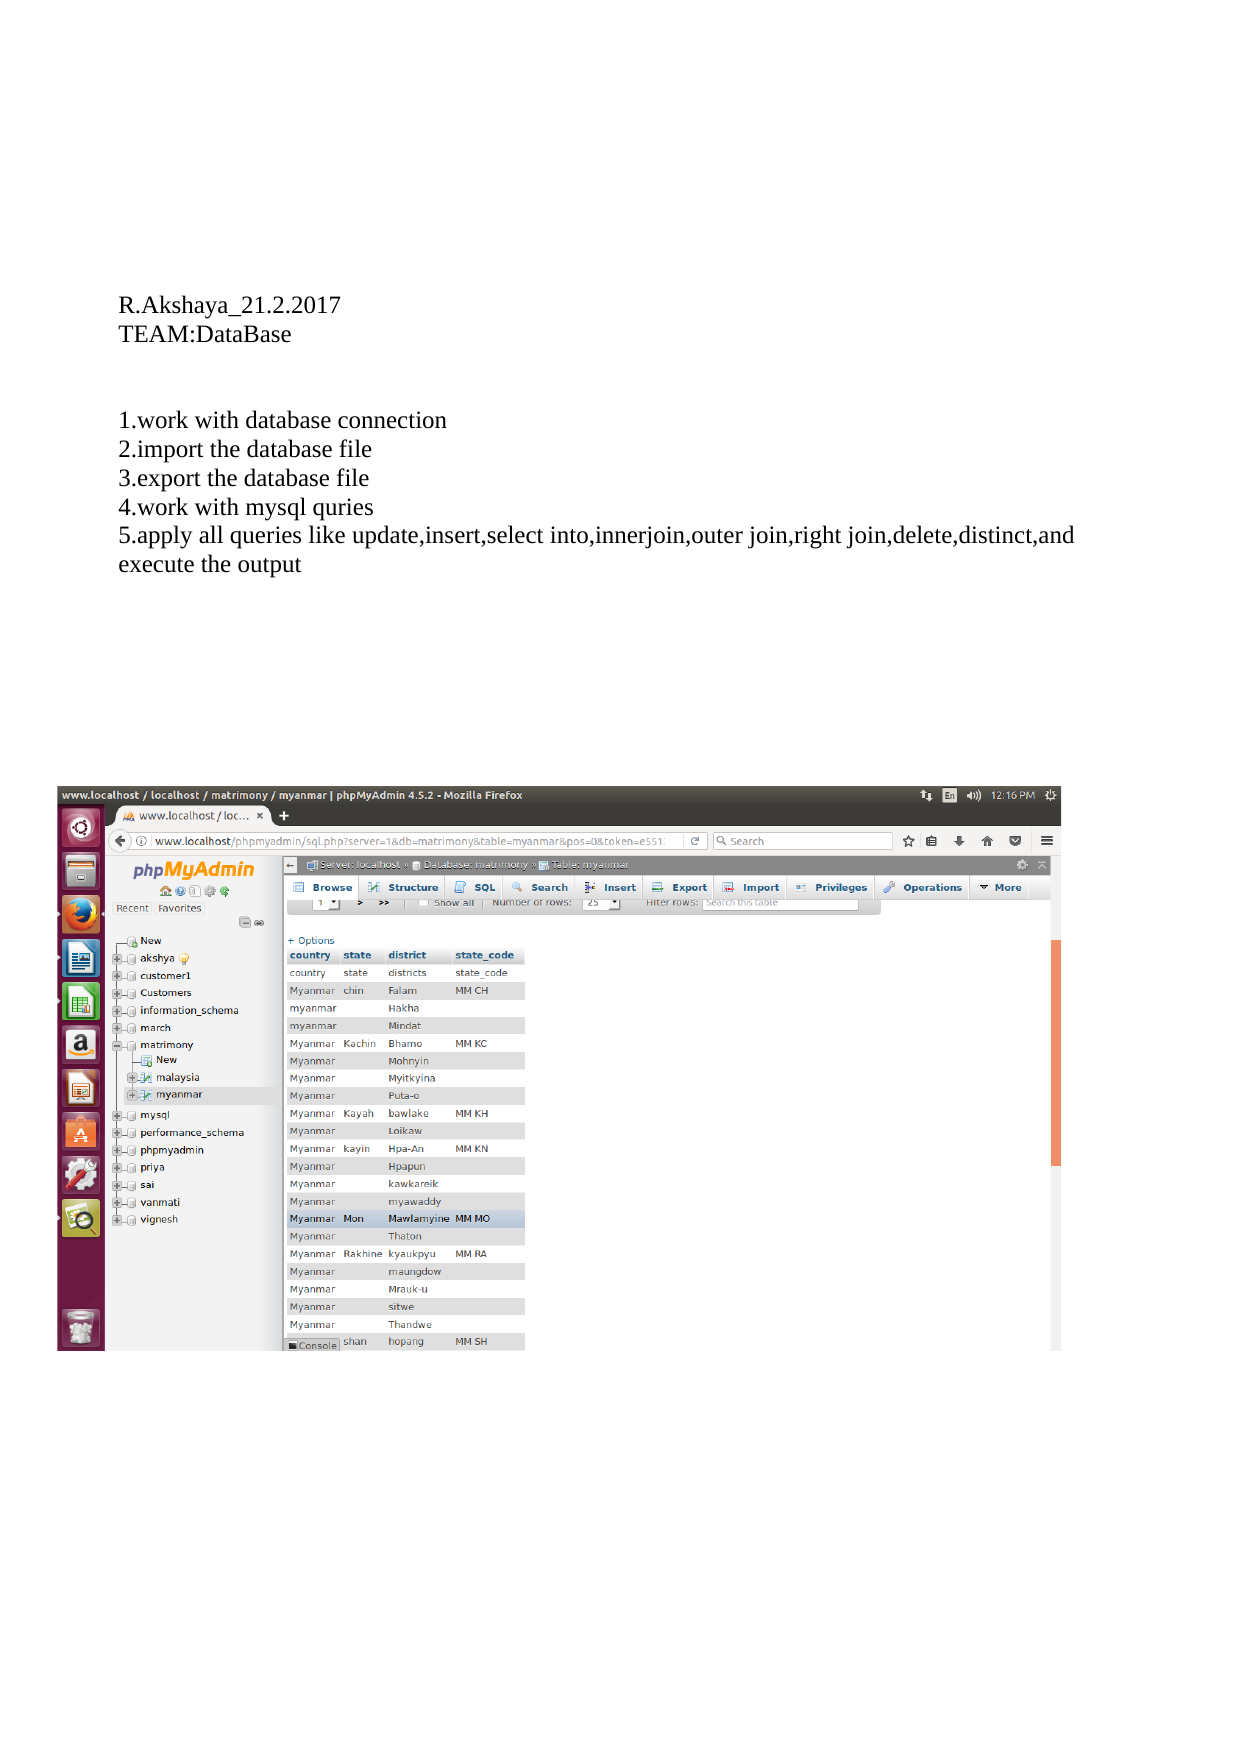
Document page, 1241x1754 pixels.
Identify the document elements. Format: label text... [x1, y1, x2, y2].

text 5.apply all queries like update,insert,select into,innerjoin,outer join,right join,delete,distinct,and execute the output [118, 521, 1122, 578]
picture [57, 786, 1062, 1351]
text 4.work with mysql quries [118, 492, 1122, 521]
text R.Akshaya_21.2.2017 [118, 291, 1122, 319]
text TEAM:DataBase [118, 319, 1122, 348]
text 1.work with database connection [118, 406, 1122, 434]
text 2.import the database file [118, 434, 1122, 463]
text 3.export the database file [118, 463, 1122, 492]
